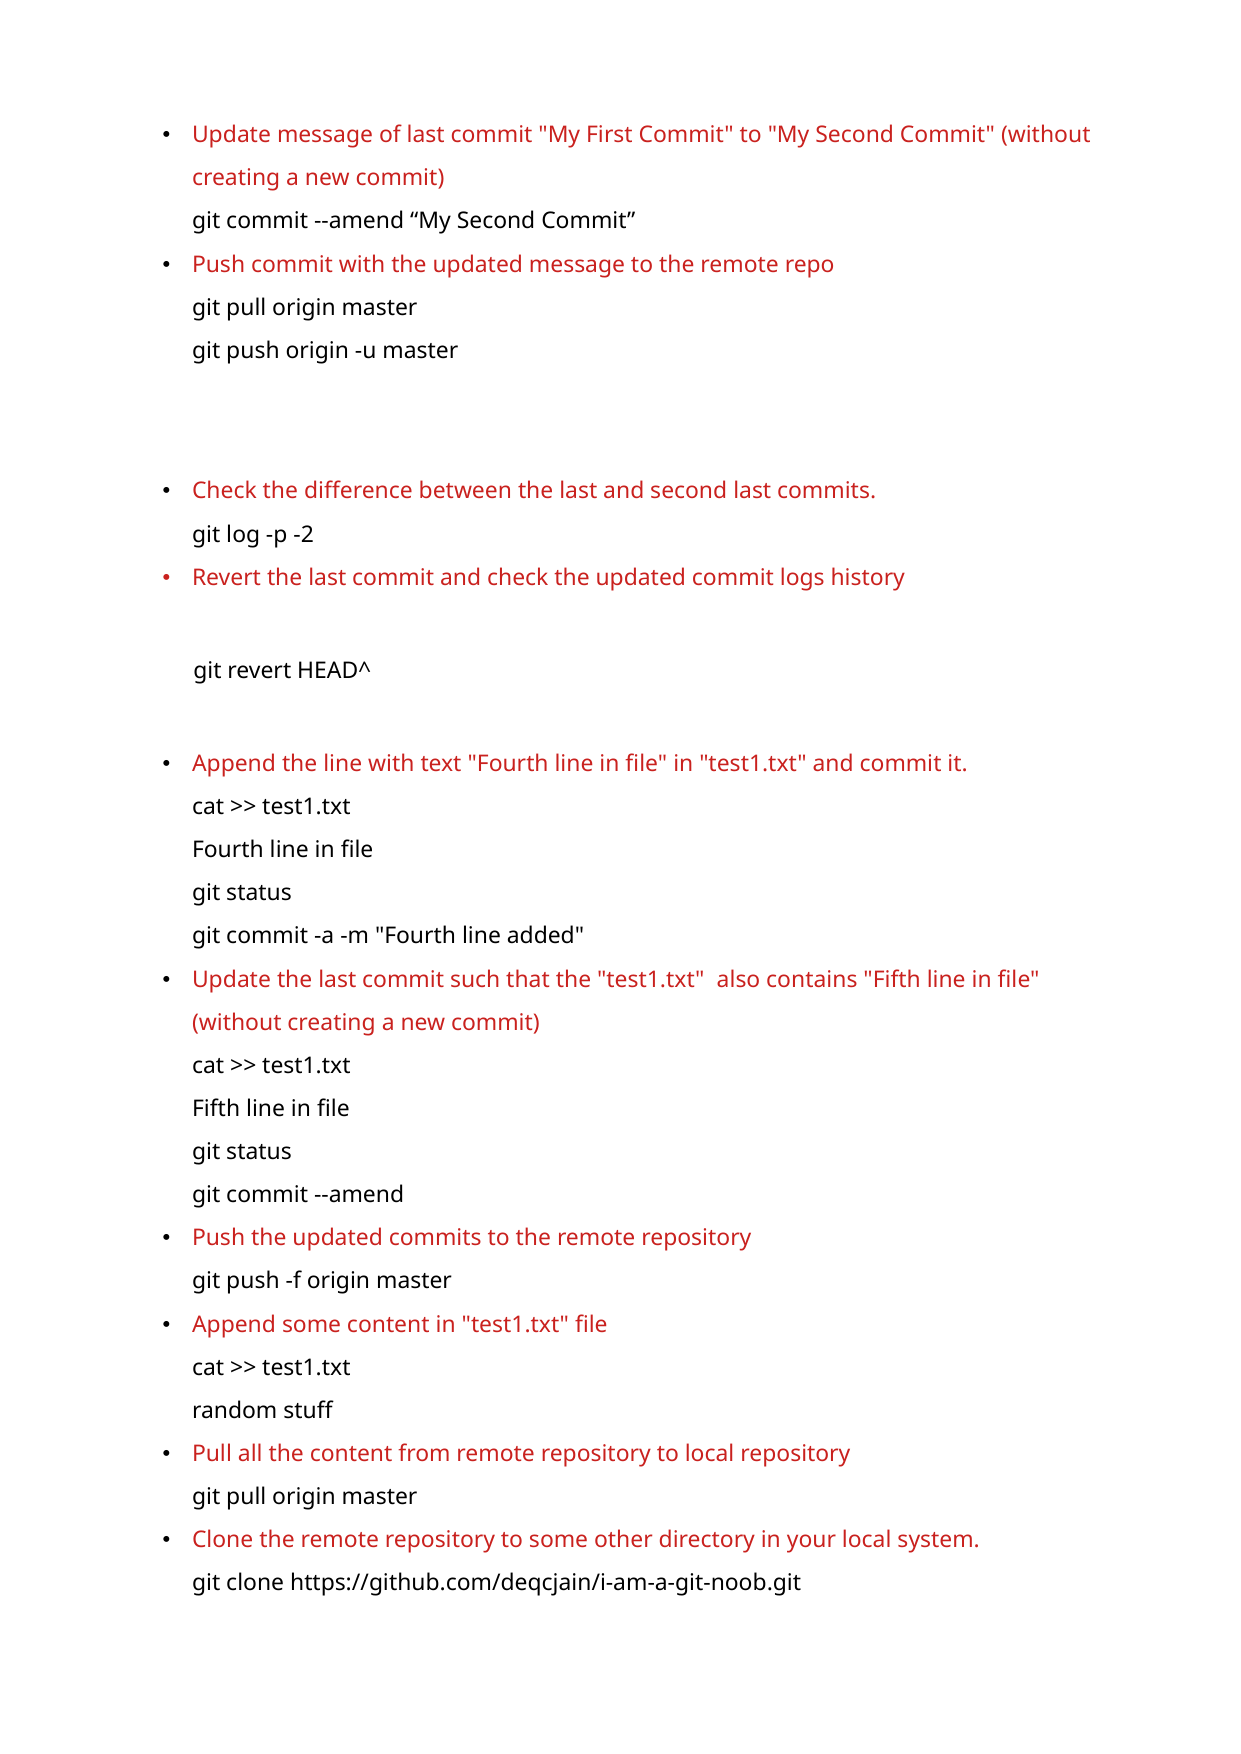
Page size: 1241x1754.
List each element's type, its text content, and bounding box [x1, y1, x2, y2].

list Append some content in "test1.txt" file cat >> test1.txt random stuff [162, 1308, 1122, 1425]
list Push the updated commits to the remote repository git push -f origin master [162, 1221, 1122, 1296]
list Pull all the content from remote repository to local repository git pull origin master [162, 1437, 1122, 1511]
list Check the difference between the last and second last commits. git log -p -2 [162, 474, 1122, 549]
list Clone the remote repository to some other directory in your local system. git clone https://github.com/deqcjain/i-am-a-git-noob.git [162, 1523, 1122, 1598]
list Append the line with text "Fourth line in file" in "test1.txt" and commit it. cat >> test1.txt Fourth line in file git status git commit -a -m "Fourth line added" [162, 747, 1122, 951]
list Update the last commit such that the "test1.txt" also contains "Fifth line in file" (without creating a new commit) cat >> test1.txt Fifth line in file git status git commit --amend [162, 963, 1122, 1209]
text git revert HEAD^ [193, 654, 1122, 685]
list Push commit with the updated message to the remote repo git pull origin master git push origin -u master [162, 247, 1122, 365]
list Update message of last commit "My First Commit" to "My Second Commit" (without creating a new commit) git commit --amend “My Second Commit” [162, 118, 1122, 236]
list Revert the last commit and check the updated commit logs history [162, 561, 1122, 592]
